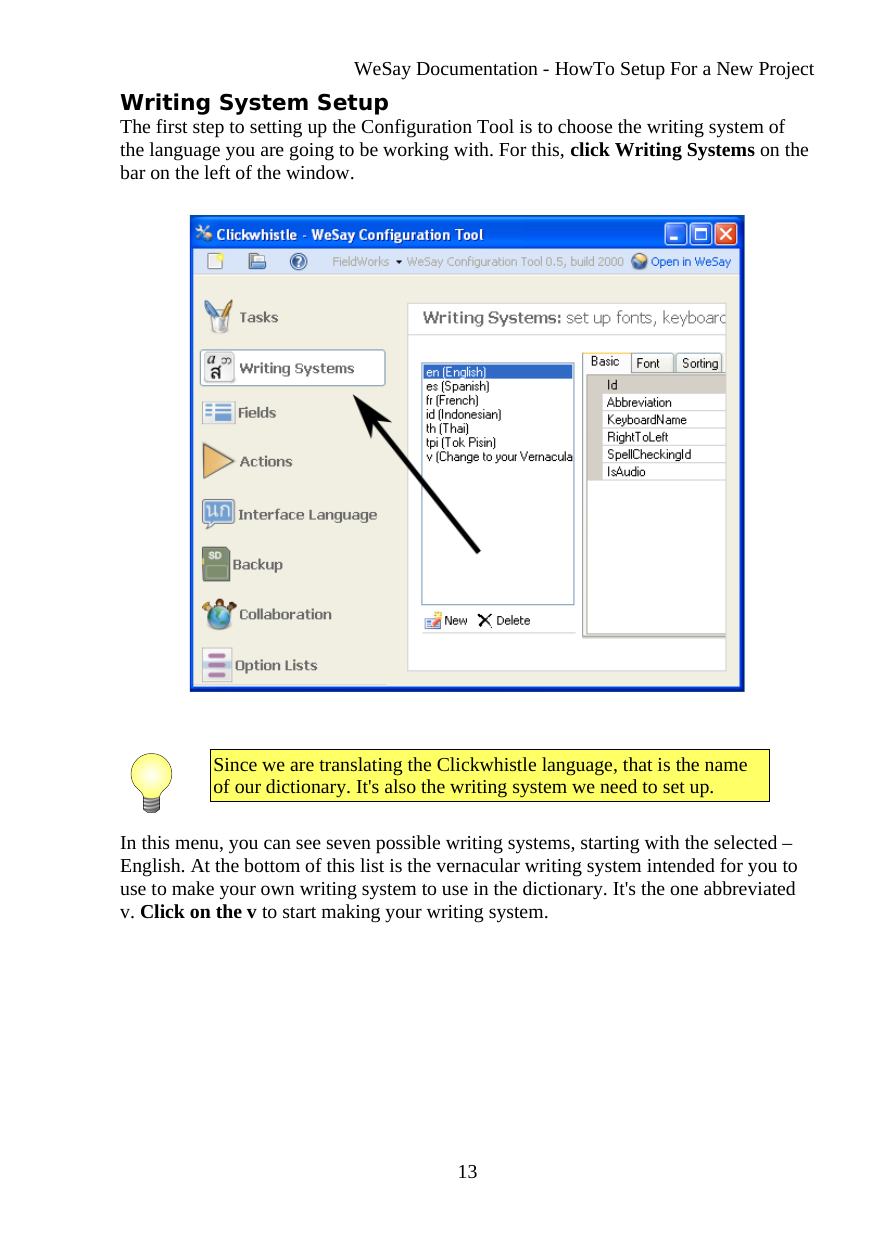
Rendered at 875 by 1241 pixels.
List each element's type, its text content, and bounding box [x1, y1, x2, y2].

text Since we are translating the Clickwhistle language, that is the name of our dictionary. It's also the writing system we need to set up. [211, 750, 769, 801]
subtitle Writing System Setup [120, 90, 814, 115]
picture [189, 215, 745, 692]
text The first step to setting up the Configuration Tool is to choose the writing system of the language you are going to be working with. For this, click Writing Systems on the bar on the left of the window. [120, 115, 814, 184]
picture [120, 752, 181, 813]
text In this menu, you can see seven possible writing systems, starting with the selected – English. At the bottom of this list is the vernacular writing system intended for you to use to make your own writing system to use in the dictionary. It's the one abbreviated v. Click on the v to start making your writing system. [120, 831, 814, 922]
